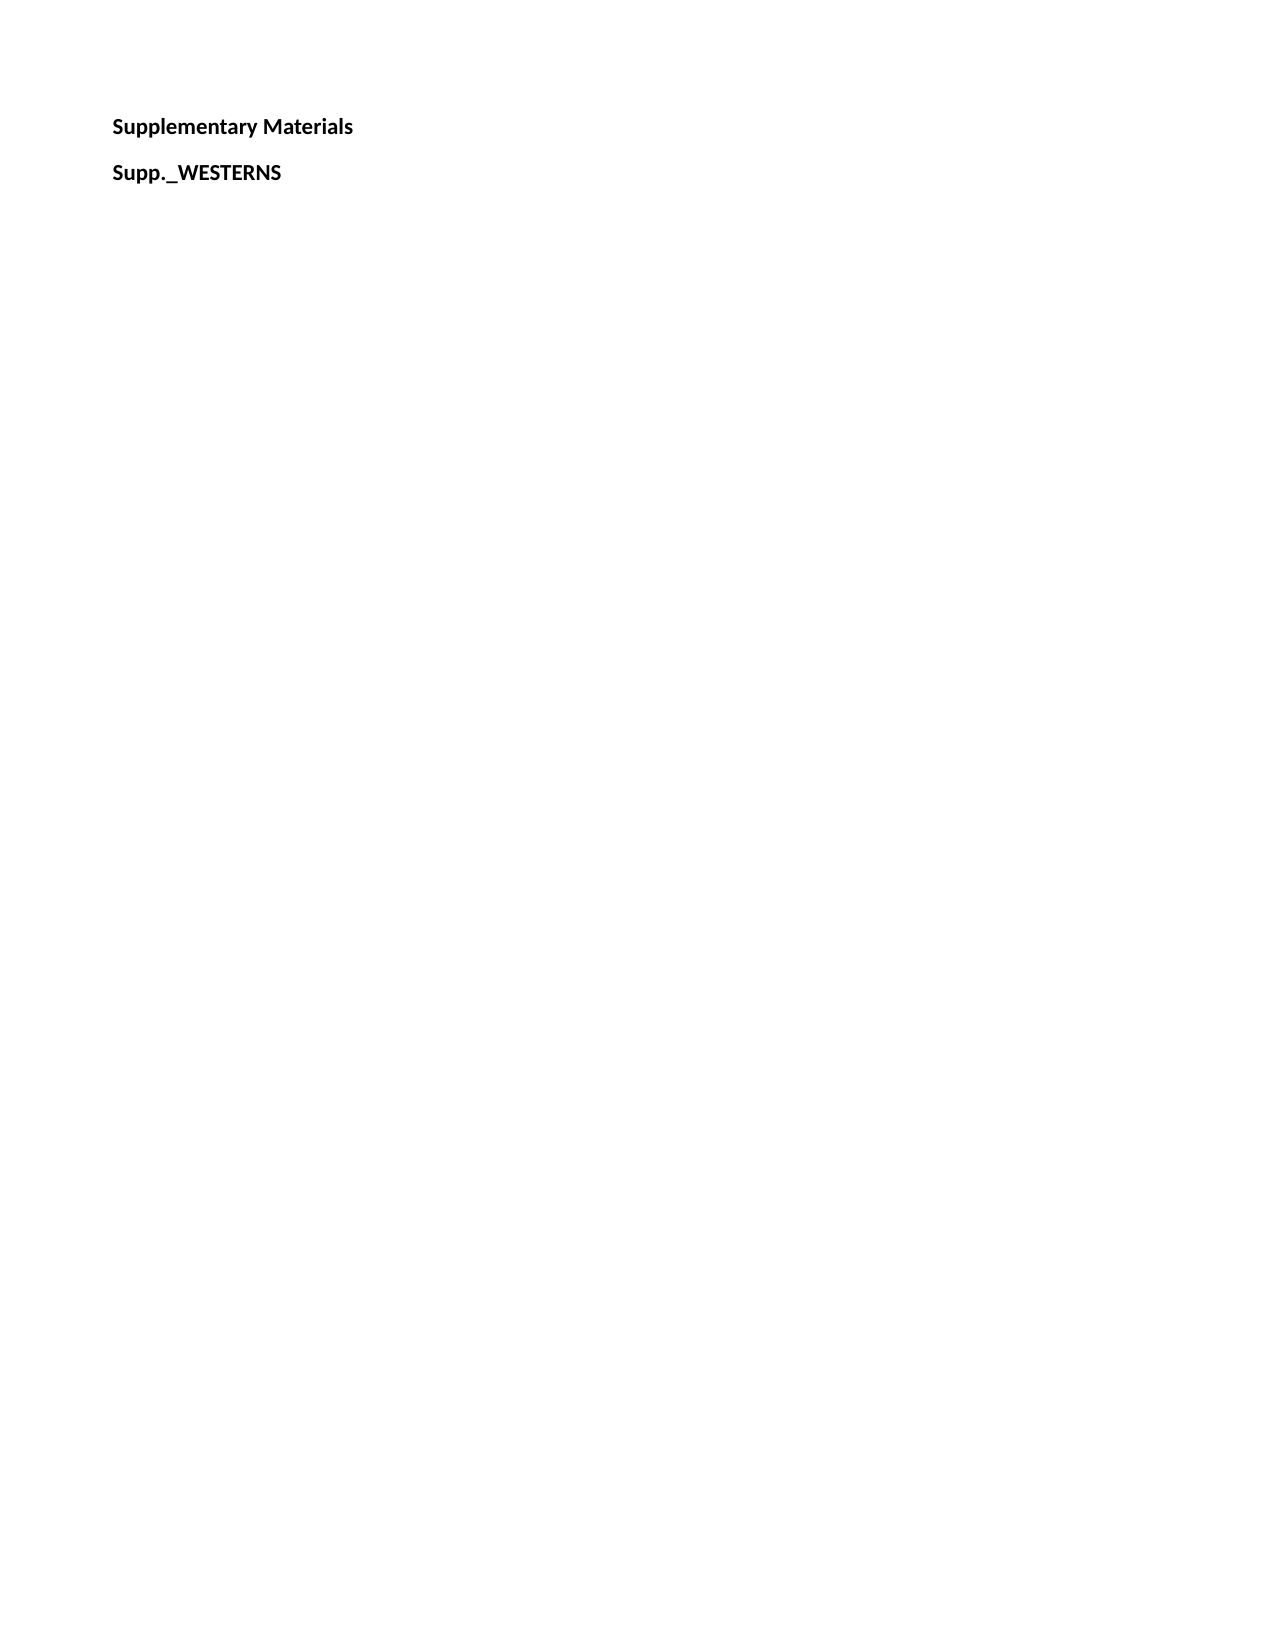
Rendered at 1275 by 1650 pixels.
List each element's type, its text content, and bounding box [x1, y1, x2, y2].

text Supp._WESTERNS [112, 158, 1162, 186]
text Supplementary Materials [112, 112, 1162, 141]
